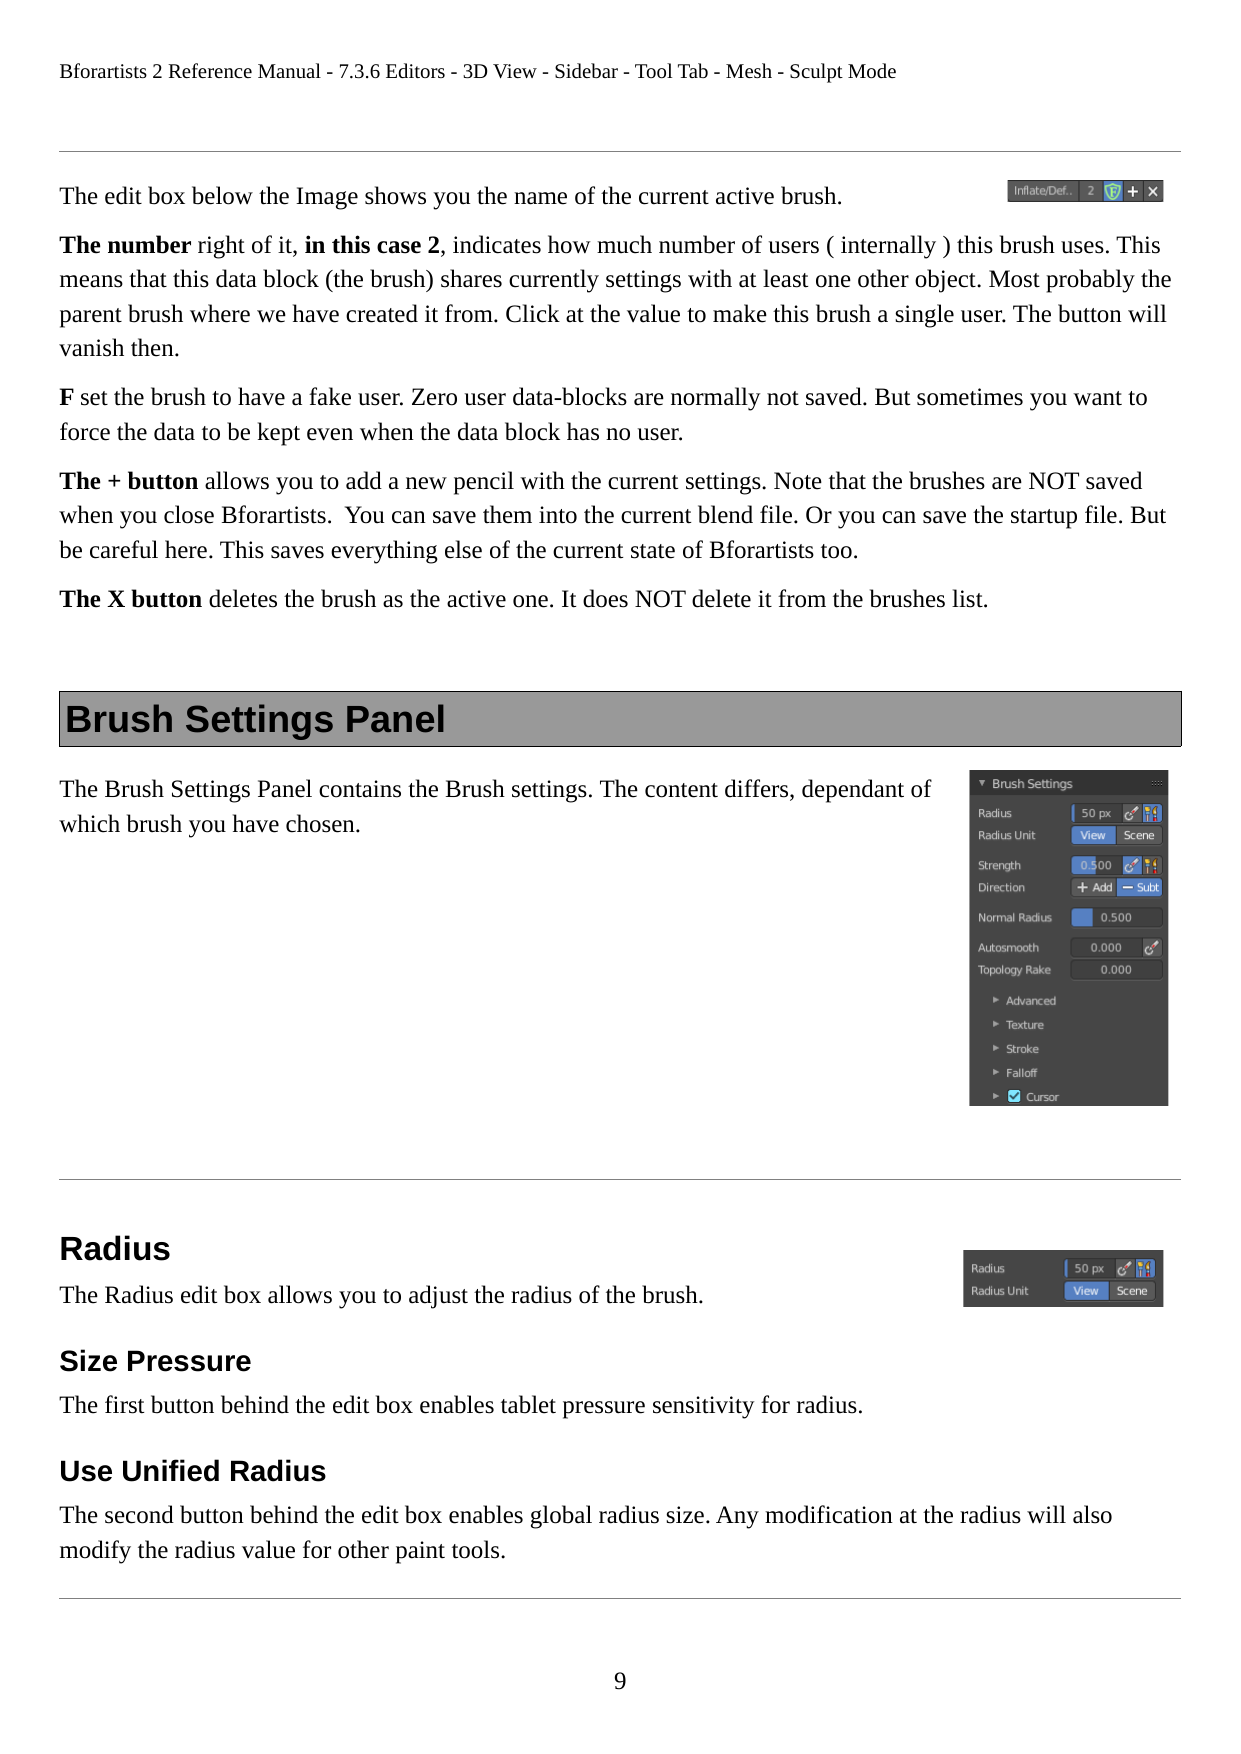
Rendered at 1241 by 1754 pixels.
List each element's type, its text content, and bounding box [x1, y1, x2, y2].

text The + button allows you to add a new pencil with the current settings. Note that the brushes are NOT saved when you close Bforartists. You can save them into the current blend file. Or you can save the startup file. But be careful here. This saves everything else of the current state of Bforartists too. [59, 466, 1181, 564]
subtitle Use Unified Radius [59, 1454, 1181, 1488]
picture [969, 770, 1169, 1106]
picture [1007, 180, 1164, 202]
subtitle Size Pressure [59, 1344, 1181, 1378]
text F set the brush to have a fake user. Zero user data-blocks are normally not saved. But sometimes you want to force the data to be kept even when the data block has no user. [59, 382, 1181, 446]
subtitle Radius [59, 1229, 1181, 1268]
text The edit box below the Image shows you the name of the current active brush. [59, 181, 1181, 209]
picture [963, 1250, 1164, 1307]
text The X button deletes the brush as the active one. It does NOT delete it from the brushes list. [59, 584, 1181, 613]
text The number right of it, in this case 2, indicates how much number of users ( internally ) this brush uses. This means that this data block (the brush) shares currently settings with at least one other object. Most probably the parent brush where we have created it from. Click at the value to make this brush a single user. The button will vanish then. [59, 230, 1181, 362]
text The Radius edit box allows you to adjust the radius of the brush. [59, 1280, 1181, 1309]
text The second button behind the edit box enables global radius size. Any modification at the radius will also modify the radius value for other paint tools. [59, 1500, 1181, 1563]
table_header Brush Settings Panel [60, 692, 1181, 746]
text The Brush Settings Panel contains the Brush settings. The content differs, dependant of which brush you have chosen. [59, 774, 969, 838]
text The first button behind the edit box enables tablet pressure sensitivity for radius. [59, 1390, 1181, 1419]
